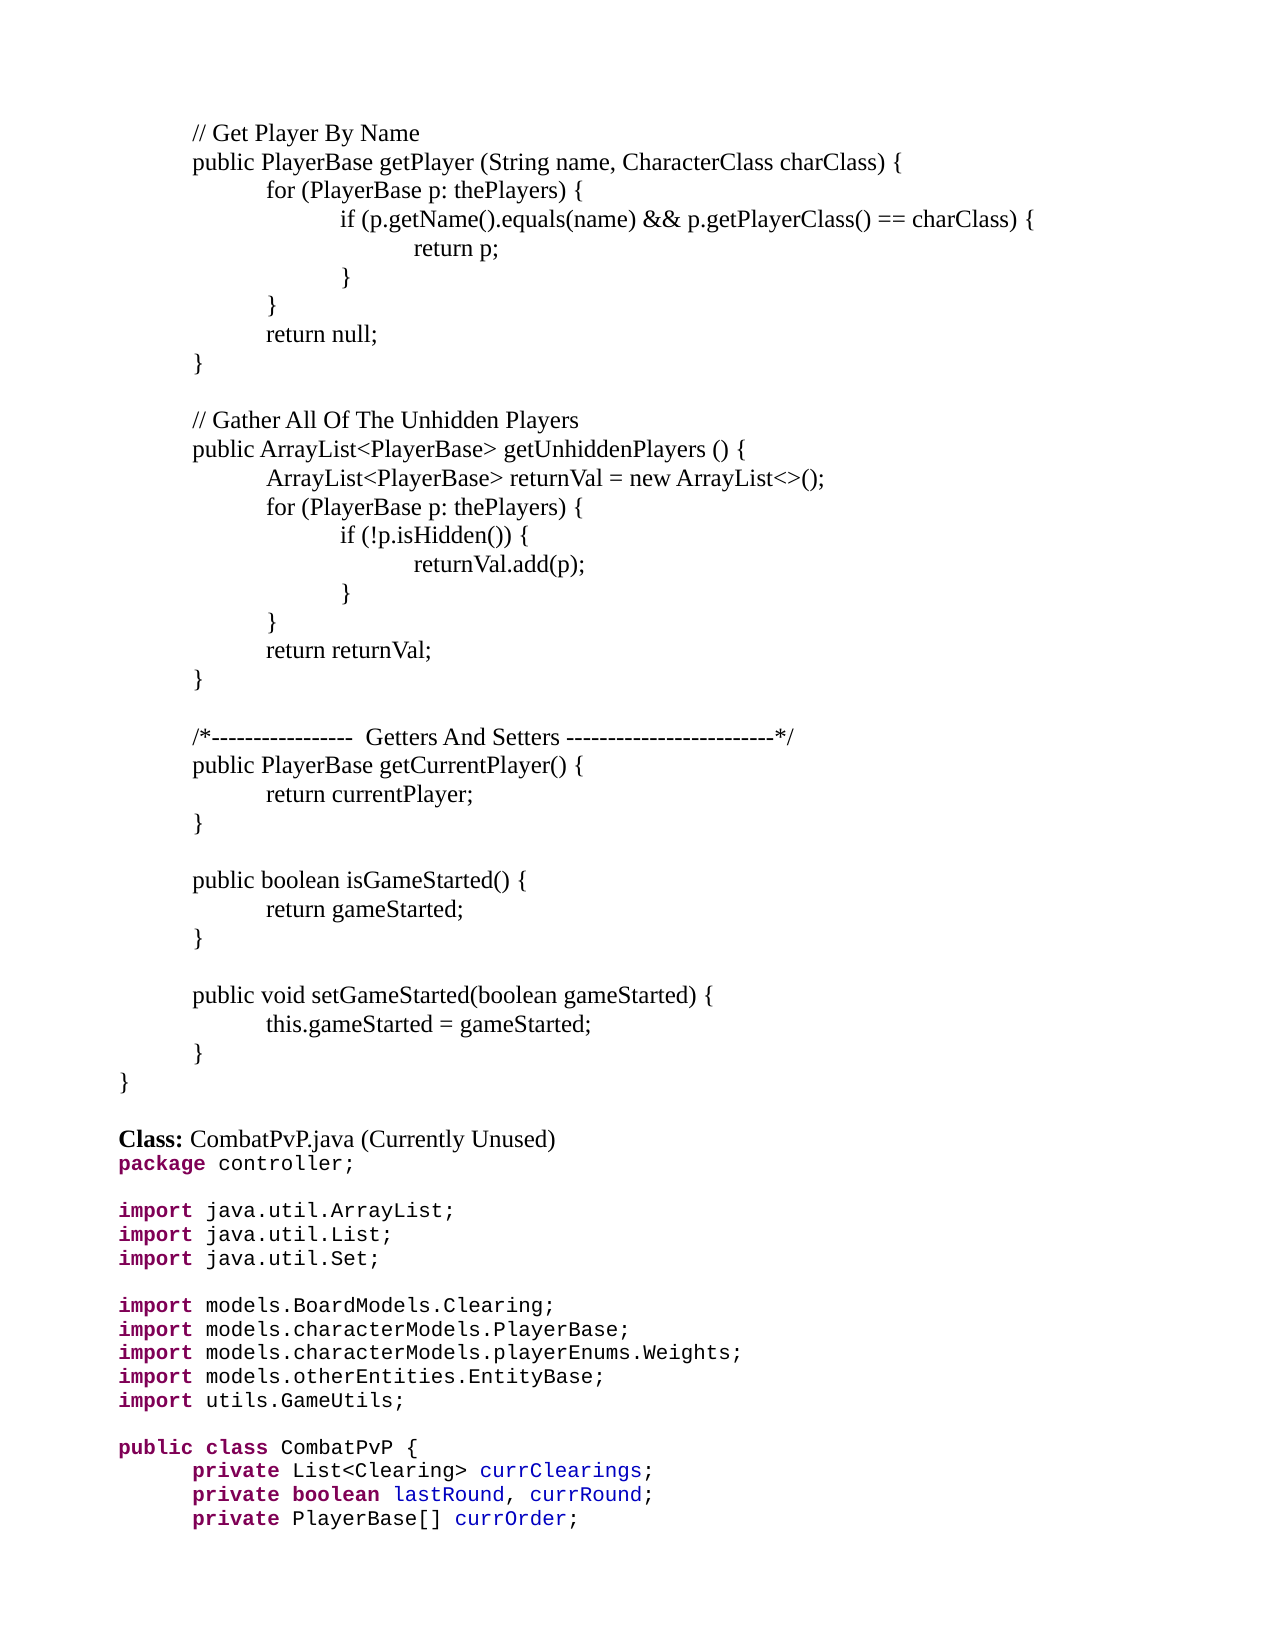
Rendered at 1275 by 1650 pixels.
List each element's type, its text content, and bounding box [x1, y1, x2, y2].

text import java.util.ArrayList; [118, 1200, 1157, 1224]
text import java.util.List; [118, 1224, 1157, 1248]
text import models.otherEntities.EntityBase; [118, 1366, 1157, 1389]
text import models.BoardModels.Clearing; [118, 1295, 1157, 1319]
text private List<Clearing> currClearings; [118, 1461, 1157, 1484]
text import models.characterModels.PlayerBase; [118, 1319, 1157, 1342]
text import models.characterModels.playerEnums.Weights; [118, 1342, 1157, 1366]
text private boolean lastRound, currRound; [118, 1484, 1157, 1508]
text Class: CombatPvP.java (Currently Unused) [118, 1124, 1157, 1153]
text public class CombatPvP { [118, 1437, 1157, 1461]
text package controller; [118, 1153, 1157, 1177]
text private PlayerBase[] currOrder; [118, 1508, 1157, 1531]
text // Get Player By Name public PlayerBase getPlayer (String name, CharacterClass charClass) { for (PlayerBase p: thePlayers) { if (p.getName().equals(name) && p.getPlayerClass() == charClass) { return p; } } return null; } // Gather All Of The Unhidden Players public ArrayList<PlayerBase> getUnhiddenPlayers () { ArrayList<PlayerBase> returnVal = new ArrayList<>(); for (PlayerBase p: thePlayers) { if (!p.isHidden()) { returnVal.add(p); } } return returnVal; } /*----------------- Getters And Setters -------------------------*/ public PlayerBase getCurrentPlayer() { return currentPlayer; } public boolean isGameStarted() { return gameStarted; } public void setGameStarted(boolean gameStarted) { this.gameStarted = gameStarted; } } [118, 118, 1157, 1124]
text import java.util.Set; [118, 1248, 1157, 1271]
text import utils.GameUtils; [118, 1389, 1157, 1413]
